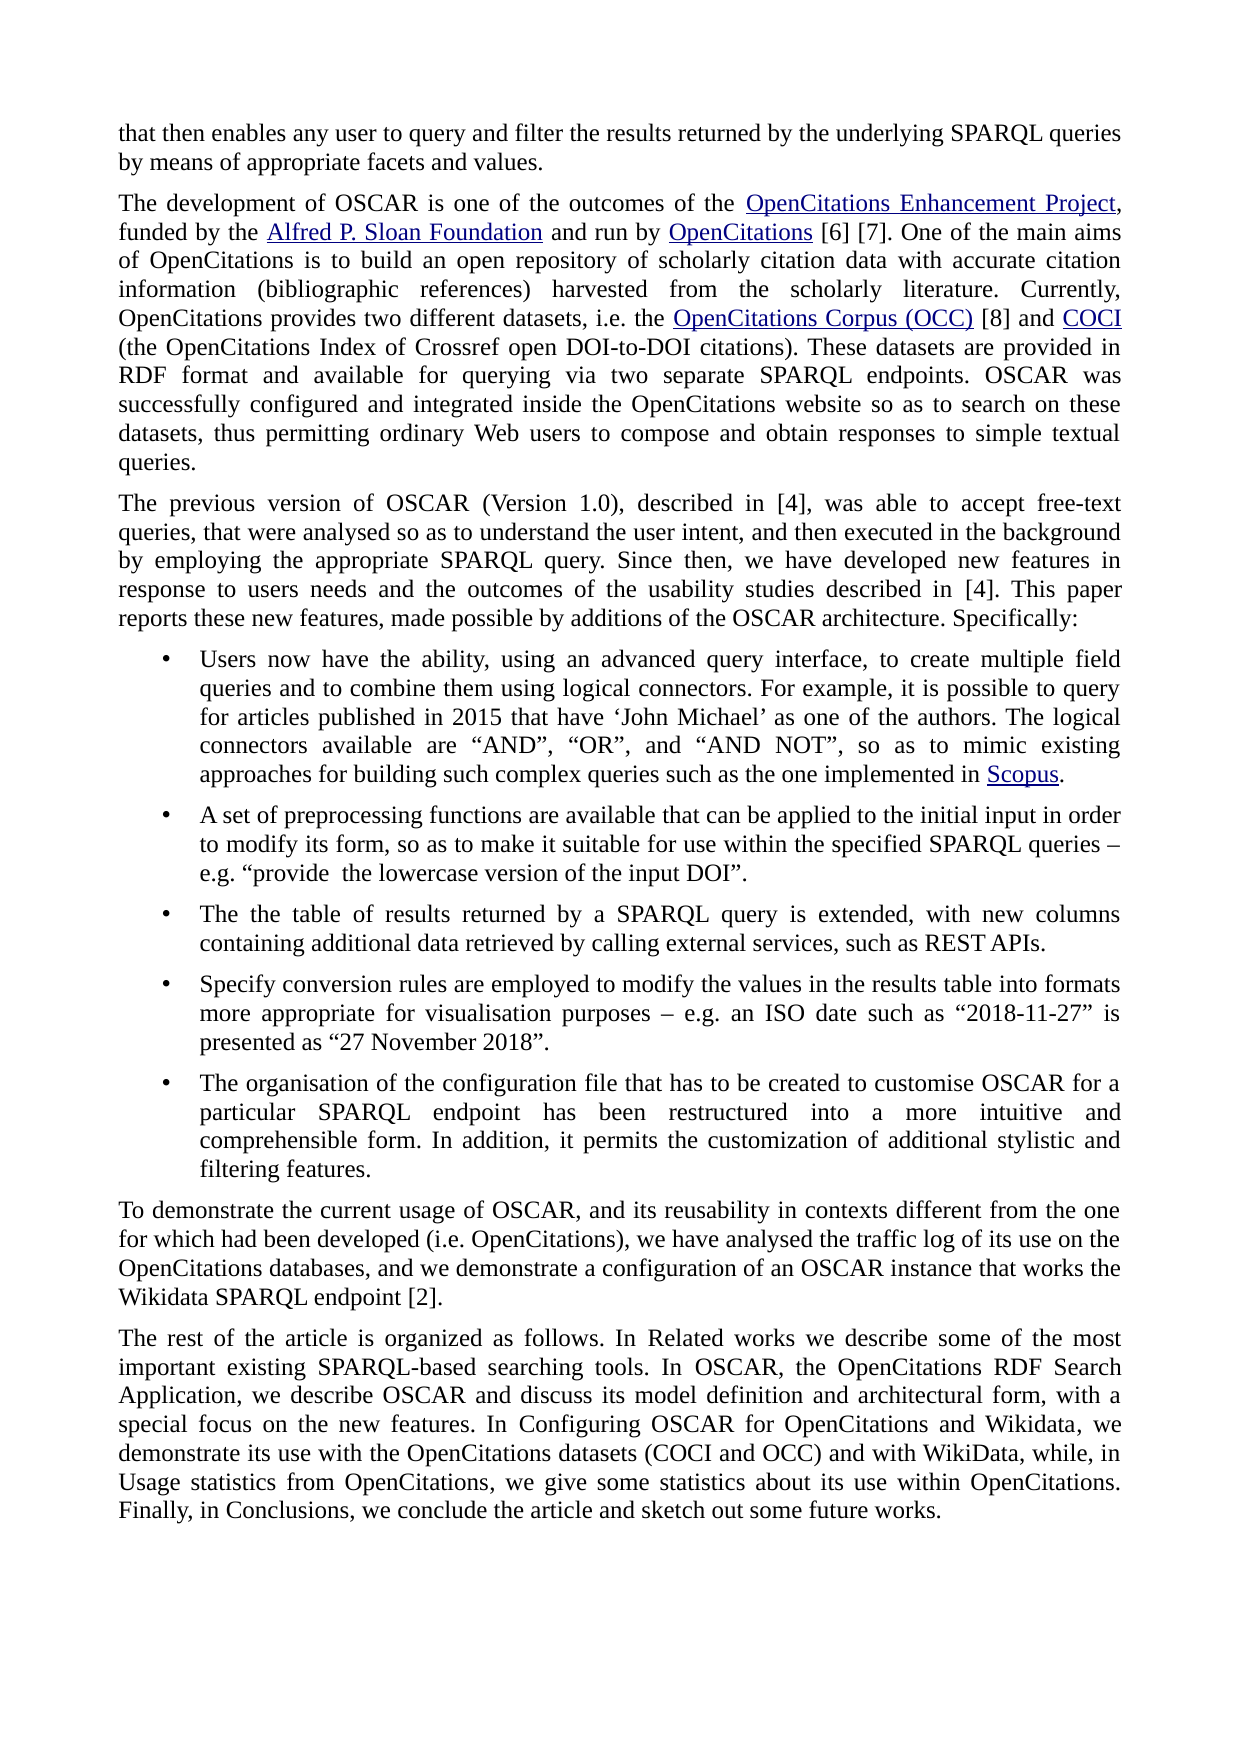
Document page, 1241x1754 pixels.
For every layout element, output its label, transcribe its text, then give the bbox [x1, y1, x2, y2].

list Users now have the ability, using an advanced query interface, to create multiple field queries and to combine them using logical connectors. For example, it is possible to query for articles published in 2015 that have ‘John Michael’ as one of the authors. The logical connectors available are “AND”, “OR”, and “AND NOT”, so as to mimic existing approaches for building such complex queries such as the one implemented in Scopus. [162, 644, 1122, 788]
text The previous version of OSCAR (Version 1.0), described in [4], was able to accept free-text queries, that were analysed so as to understand the user intent, and then executed in the background by employing the appropriate SPARQL query. Since then, we have developed new features in response to users needs and the outcomes of the usability studies described in [4]. This paper reports these new features, made possible by additions of the OSCAR architecture. Specifically: [118, 488, 1122, 632]
list The organisation of the configuration file that has to be created to customise OSCAR for a particular SPARQL endpoint has been restructured into a more intuitive and comprehensible form. In addition, it permits the customization of additional stylistic and filtering features. [162, 1068, 1122, 1183]
list The the table of results returned by a SPARQL query is extended, with new columns containing additional data retrieved by calling external services, such as REST APIs. [162, 899, 1122, 957]
list A set of preprocessing functions are available that can be applied to the initial input in order to modify its form, so as to make it suitable for use within the specified SPARQL queries – e.g. “provide the lowercase version of the input DOI”. [162, 801, 1122, 887]
list Specify conversion rules are employed to modify the values in the results table into formats more appropriate for visualisation purposes – e.g. an ISO date such as “2018-11-27” is presented as “27 November 2018”. [162, 969, 1122, 1056]
text The development of OSCAR is one of the outcomes of the OpenCitations Enhancement Project, funded by the Alfred P. Sloan Foundation and run by OpenCitations [6] [7]. One of the main aims of OpenCitations is to build an open repository of scholarly citation data with accurate citation information (bibliographic references) harvested from the scholarly literature. Currently, OpenCitations provides two different datasets, i.e. the OpenCitations Corpus (OCC) [8] and COCI (the OpenCitations Index of Crossref open DOI-to-DOI citations). These datasets are provided in RDF format and available for querying via two separate SPARQL endpoints. OSCAR was successfully configured and integrated inside the OpenCitations website so as to search on these datasets, thus permitting ordinary Web users to compose and obtain responses to simple textual queries. [118, 188, 1122, 476]
text To demonstrate the current usage of OSCAR, and its reusability in contexts different from the one for which had been developed (i.e. OpenCitations), we have analysed the traffic log of its use on the OpenCitations databases, and we demonstrate a configuration of an OSCAR instance that works the Wikidata SPARQL endpoint [2]. [118, 1196, 1122, 1311]
text The rest of the article is organized as follows. In Related works we describe some of the most important existing SPARQL-based searching tools. In OSCAR, the OpenCitations RDF Search Application, we describe OSCAR and discuss its model definition and architectural form, with a special focus on the new features. In Configuring OSCAR for OpenCitations and Wikidata, we demonstrate its use with the OpenCitations datasets (COCI and OCC) and with WikiData, while, in Usage statistics from OpenCitations, we give some statistics about its use within OpenCitations. Finally, in Conclusions, we conclude the article and sketch out some future works. [118, 1323, 1122, 1524]
text that then enables any user to query and filter the results returned by the underlying SPARQL queries by means of appropriate facets and values. [118, 118, 1122, 176]
